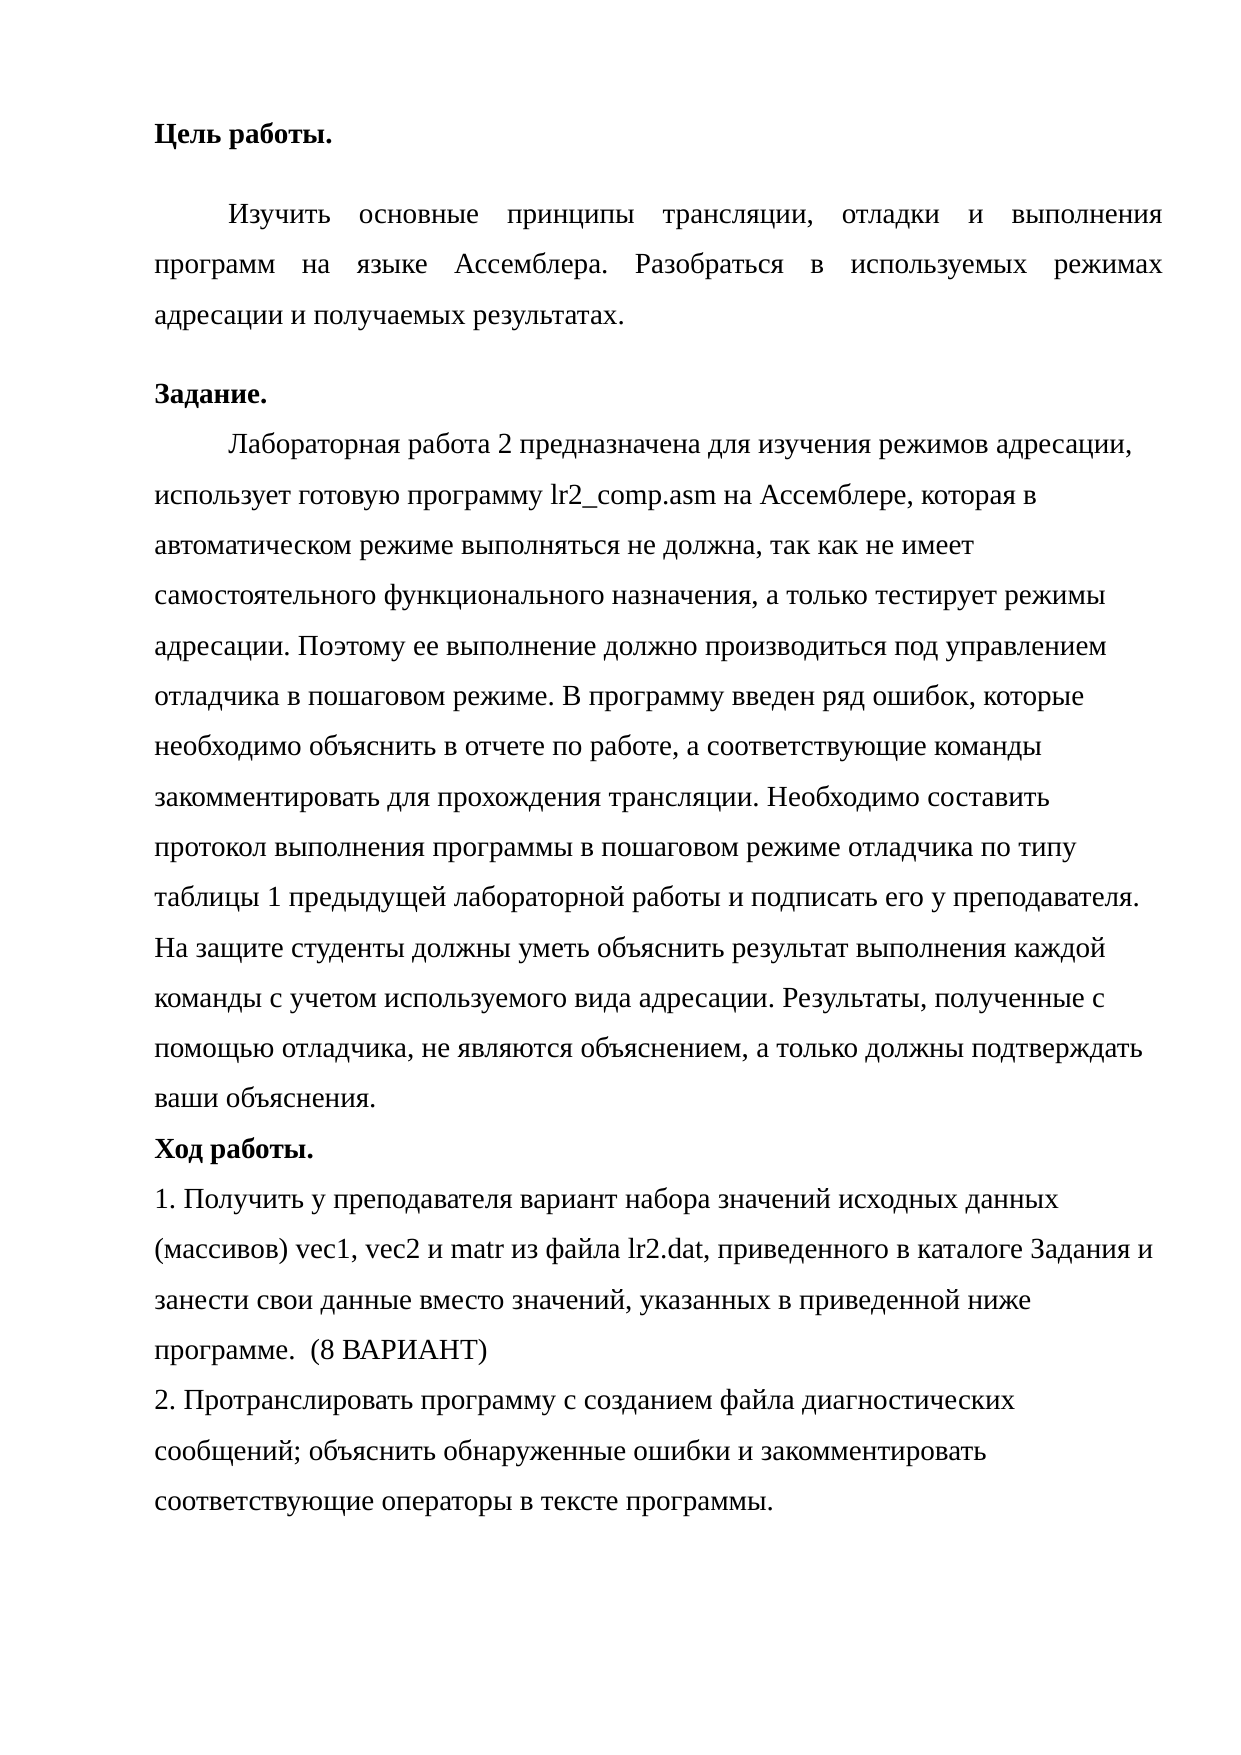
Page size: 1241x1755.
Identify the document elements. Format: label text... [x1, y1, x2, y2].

subtitle Ход работы. [154, 1131, 1163, 1164]
subtitle 1. Получить у преподавателя вариант набора значений исходных данных (массивов) vec1, vec2 и matr из файла lr2.dat, приведенного в каталоге Задания и занести свои данные вместо значений, указанных в приведенной ниже программе. (8 ВАРИАНТ) [154, 1181, 1163, 1366]
subtitle 2. Протранслировать программу с созданием файла диагностических сообщений; объяснить обнаруженные ошибки и закомментировать соответствующие операторы в тексте программы. [154, 1382, 1163, 1517]
subtitle Цель работы. [154, 117, 1163, 150]
text Изучить основные принципы трансляции, отладки и выполнения программ на языке Ассемблера. Разобраться в используемых режимах адресации и получаемых результатах. [154, 196, 1163, 330]
subtitle Лабораторная работа 2 предназначена для изучения режимов адресации, использует готовую программу lr2_comp.asm на Ассемблере, которая в автоматическом режиме выполняться не должна, так как не имеет самостоятельного функционального назначения, а только тестирует режимы адресации. Поэтому ее выполнение должно производиться под управлением отладчика в пошаговом режиме. В программу введен ряд ошибок, которые необходимо объяснить в отчете по работе, а соответствующие команды закомментировать для прохождения трансляции. Необходимо составить протокол выполнения программы в пошаговом режиме отладчика по типу таблицы 1 предыдущей лабораторной работы и подписать его у преподавателя. На защите студенты должны уметь объяснить результат выполнения каждой команды с учетом используемого вида адресации. Результаты, полученные с помощью отладчика, не являются объяснением, а только должны подтверждать ваши объяснения. [154, 427, 1163, 1114]
text Задание. [154, 376, 1163, 410]
